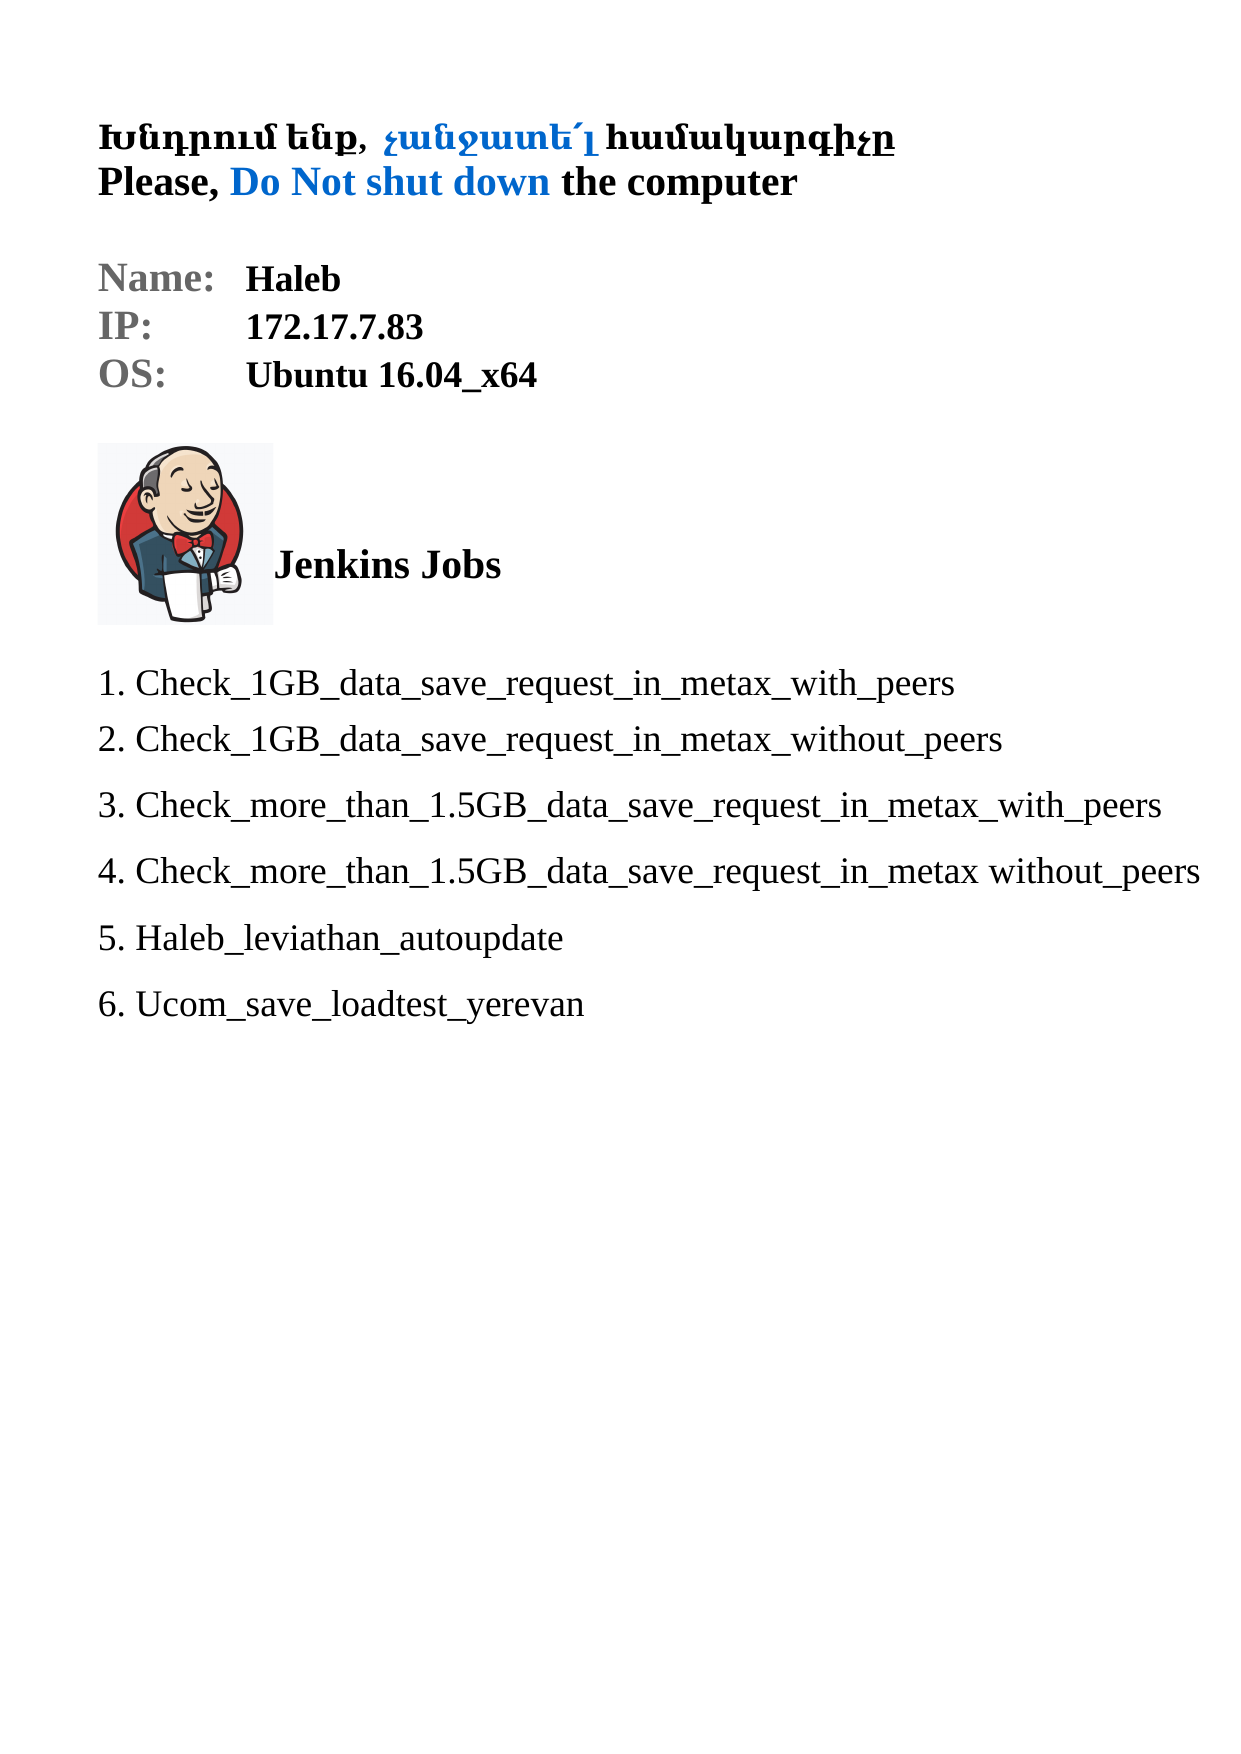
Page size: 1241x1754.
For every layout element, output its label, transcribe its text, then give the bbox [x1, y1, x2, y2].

text Jenkins Jobs [274, 540, 1204, 588]
text Please, Do Not shut down the computer [98, 156, 1204, 204]
text Name: Haleb [98, 252, 1204, 300]
picture [97, 443, 274, 625]
text Խնդրում ենք, չանջատե՛լ համակարգիչը [98, 118, 1204, 156]
text 6. Ucom_save_loadtest_yerevan [98, 981, 1204, 1024]
text OS: Ubuntu 16.04_x64 [98, 348, 1204, 396]
text 2. Check_1GB_data_save_request_in_metax_without_peers [98, 716, 1204, 759]
text 3. Check_more_than_1.5GB_data_save_request_in_metax_with_peers [98, 782, 1204, 826]
text IP: 172.17.7.83 [98, 300, 1204, 348]
text 4. Check_more_than_1.5GB_data_save_request_in_metax without_peers [98, 849, 1204, 892]
subtitle 1. Check_1GB_data_save_request_in_metax_with_peers [98, 661, 1204, 704]
text 5. Haleb_leviathan_autoupdate [98, 915, 1204, 958]
